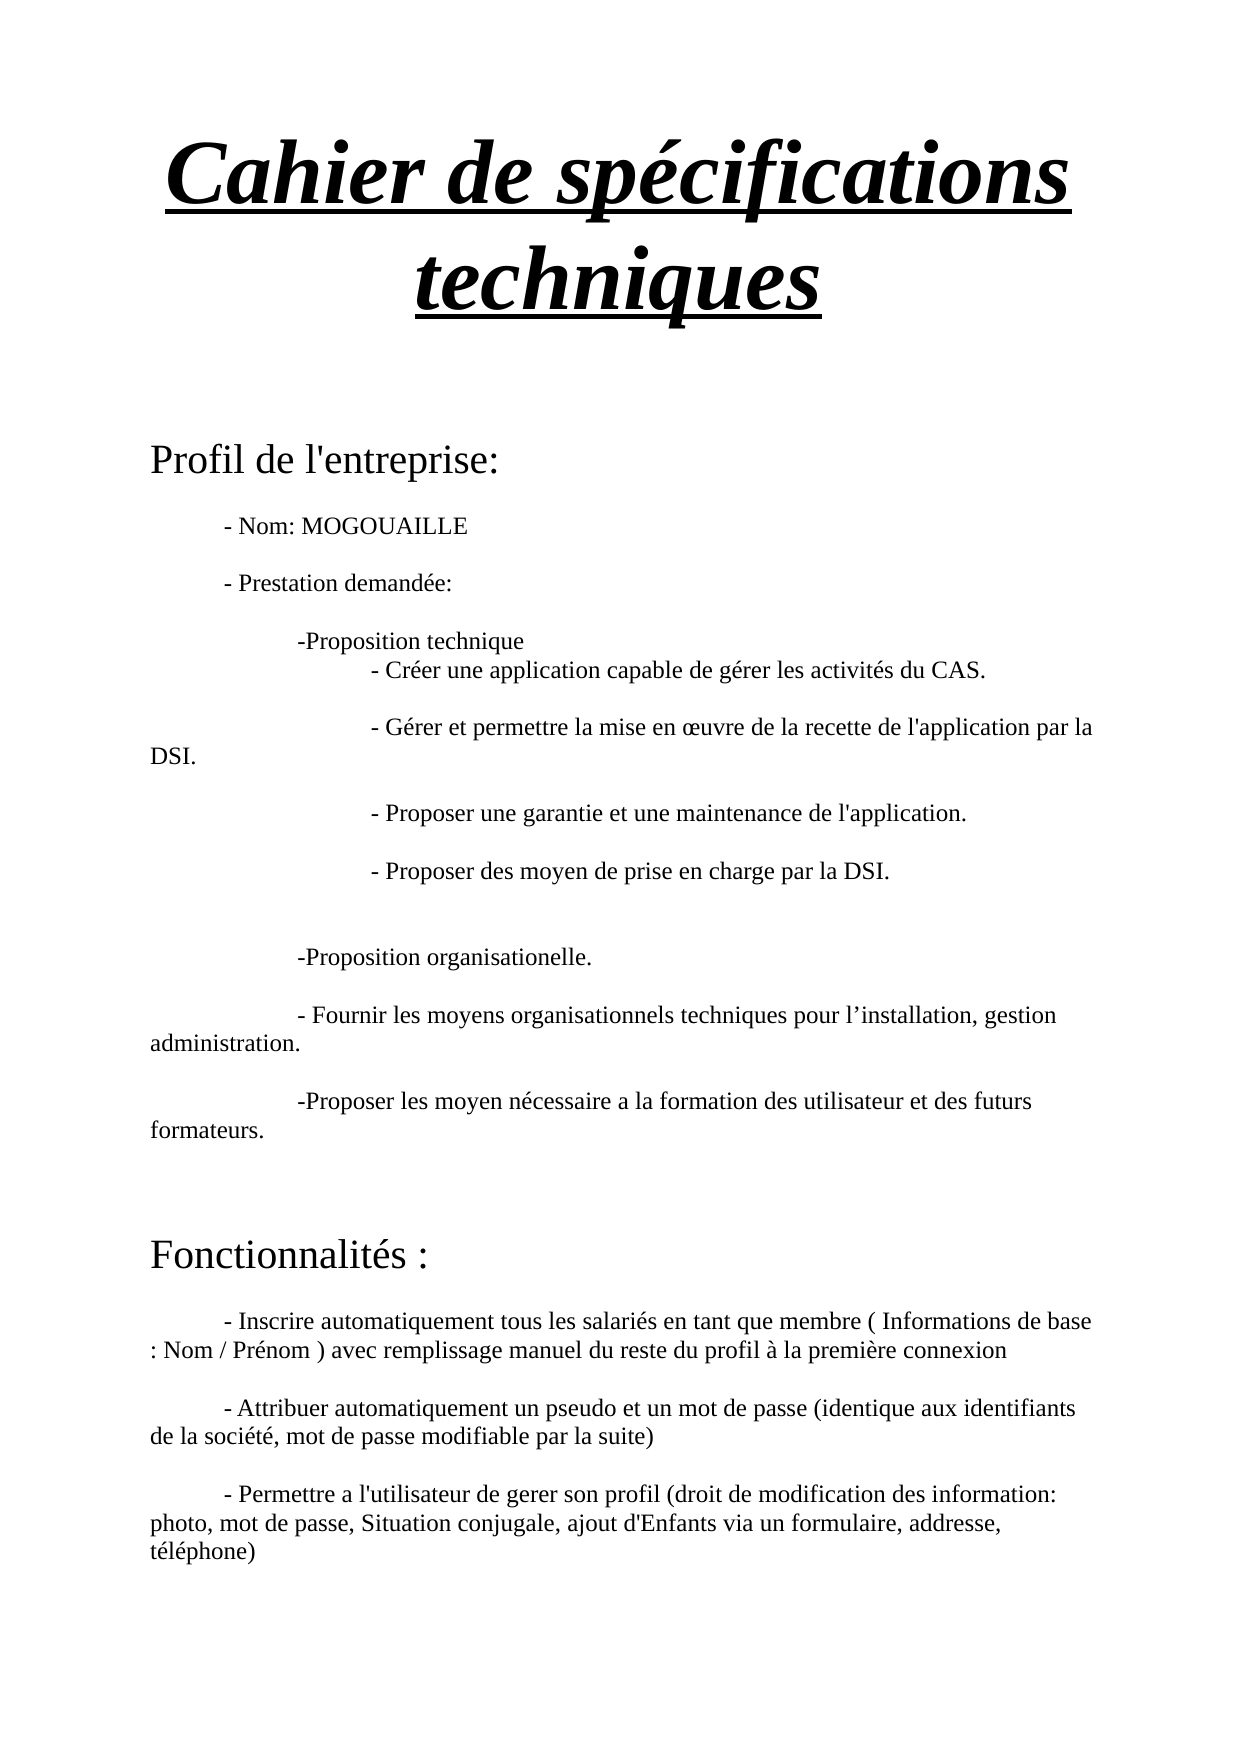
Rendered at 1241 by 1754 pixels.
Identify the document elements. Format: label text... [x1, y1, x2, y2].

text - Permettre a l'utilisateur de gerer son profil (droit de modification des information: photo, mot de passe, Situation conjugale, ajout d'Enfants via un formulaire, addresse, téléphone) [150, 1479, 1095, 1565]
text - Proposer des moyen de prise en charge par la DSI. [150, 856, 1095, 885]
text -Proposition organisationelle. [150, 885, 1095, 971]
text - Attribuer automatiquement un pseudo et un mot de passe (identique aux identifiants de la société, mot de passe modifiable par la suite) [150, 1393, 1095, 1450]
text Fonctionnalités : [150, 1230, 1095, 1278]
text Cahier de spécifications techniques [150, 118, 1095, 329]
text - Inscrire automatiquement tous les salariés en tant que membre ( Informations de base : Nom / Prénom ) avec remplissage manuel du reste du profil à la première connexion [150, 1306, 1095, 1364]
text Profil de l'entreprise: [150, 386, 1095, 482]
text - Créer une application capable de gérer les activités du CAS. [150, 655, 1095, 683]
text -Proposer les moyen nécessaire a la formation des utilisateur et des futurs formateurs. [150, 1057, 1095, 1143]
text - Proposer une garantie et une maintenance de l'application. [150, 798, 1095, 827]
text - Nom: MOGOUAILLE [150, 511, 1095, 540]
text - Fournir les moyens organisationnels techniques pour l’installation, gestion administration. [150, 1000, 1095, 1057]
text -Proposition technique [150, 597, 1095, 655]
text - Gérer et permettre la mise en œuvre de la recette de l'application par la DSI. [150, 683, 1095, 770]
text - Prestation demandée: [150, 540, 1095, 597]
